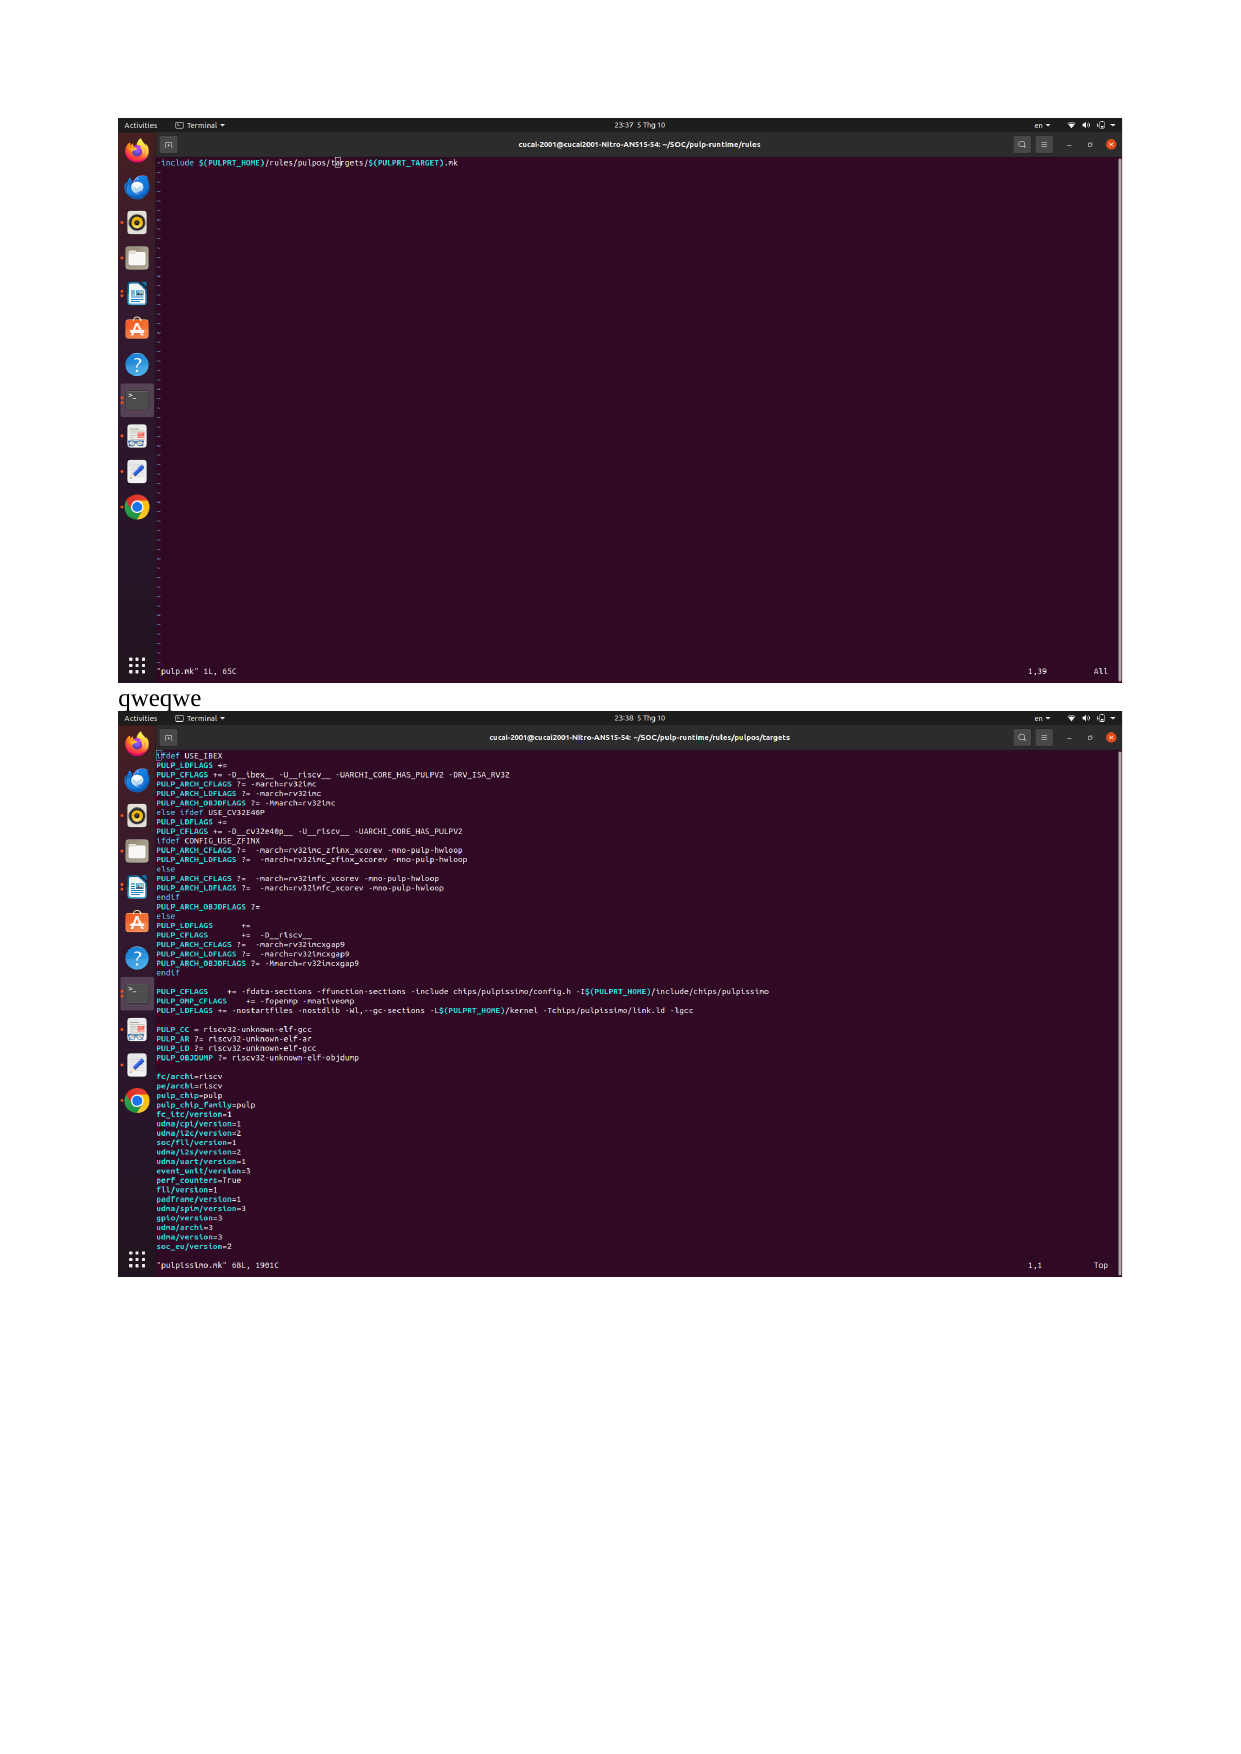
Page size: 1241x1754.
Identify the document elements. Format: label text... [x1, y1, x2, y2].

picture [118, 118, 1123, 683]
picture [118, 711, 1123, 1277]
text qweqwe [118, 683, 1122, 711]
